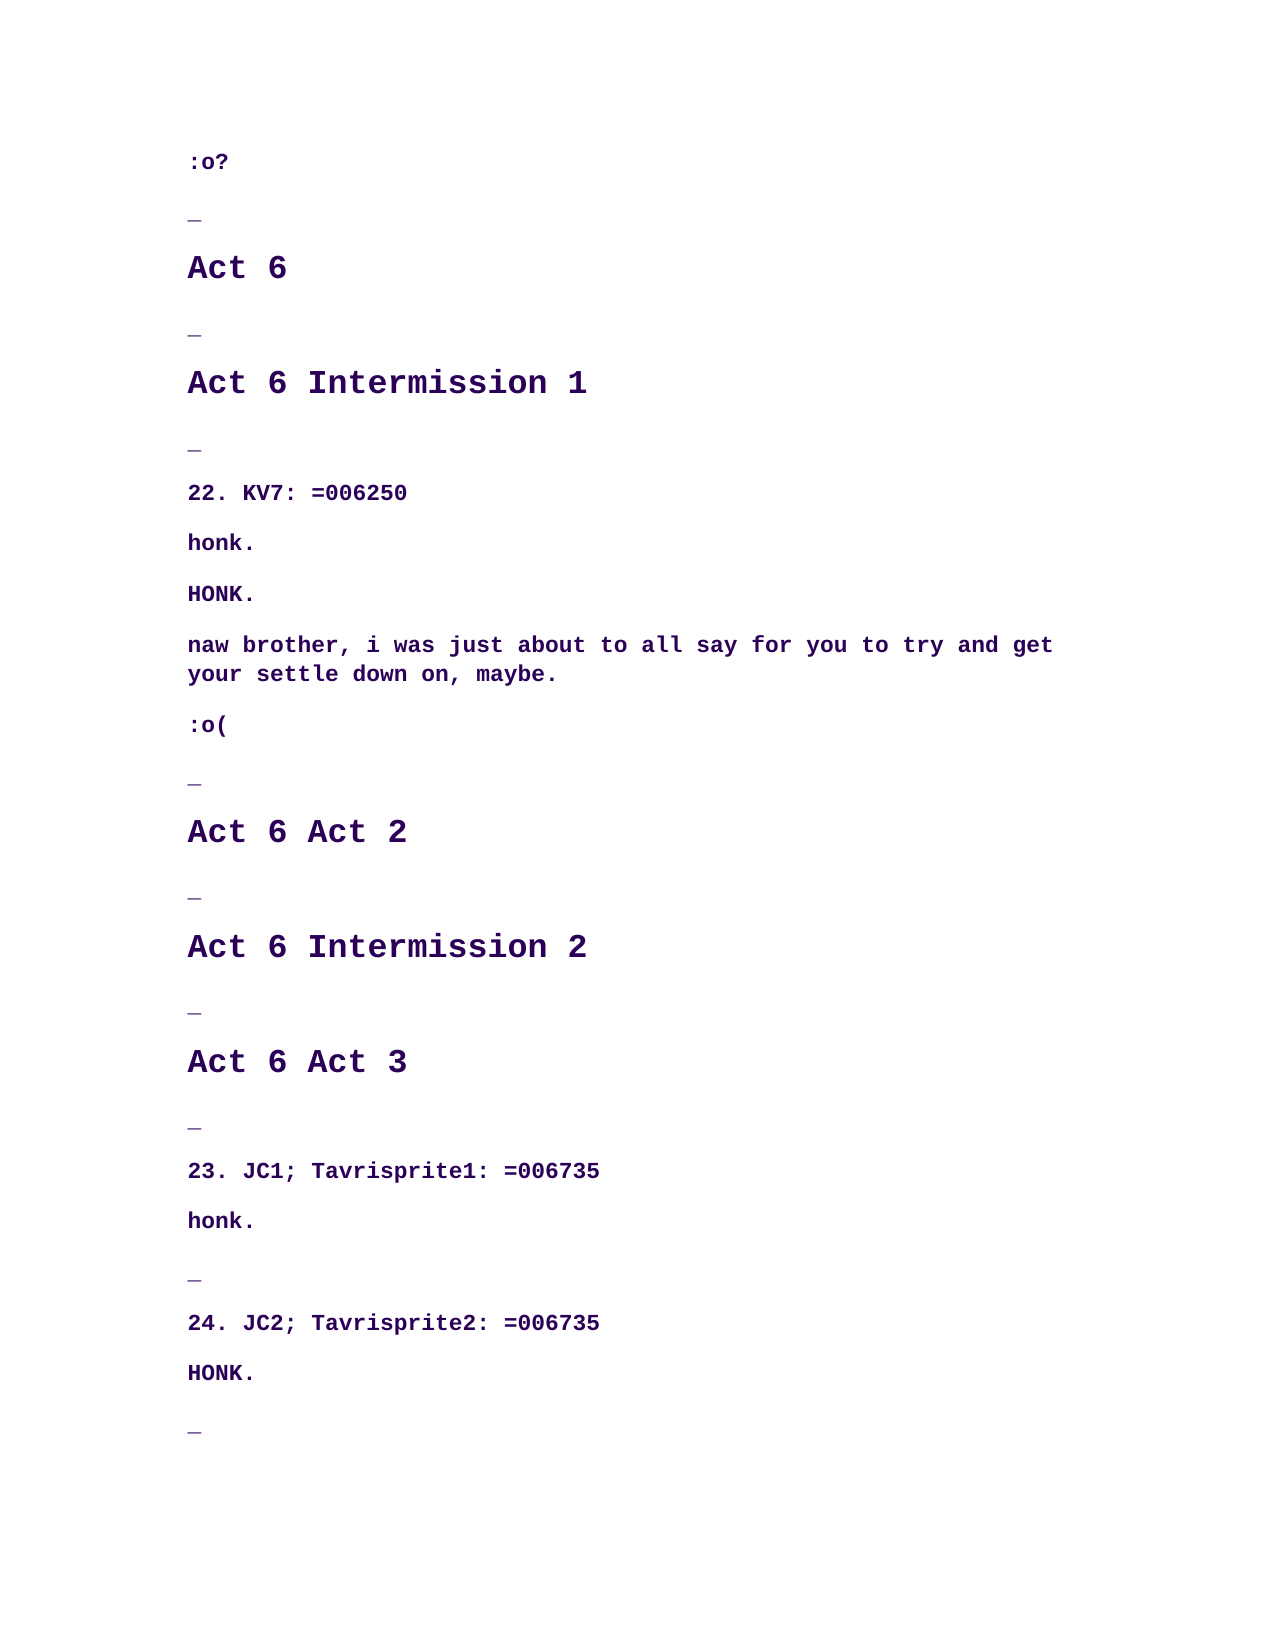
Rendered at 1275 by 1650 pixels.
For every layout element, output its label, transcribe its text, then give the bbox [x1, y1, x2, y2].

text _ [187, 764, 1087, 790]
text HONK. [187, 1362, 1087, 1388]
text 22. KV7: =006250 [187, 481, 1087, 507]
text honk. [187, 532, 1087, 558]
text HONK. [187, 582, 1087, 608]
text 23. JC1; Tavrisprite1: =006735 [187, 1159, 1087, 1185]
text _ [187, 1109, 1087, 1134]
text _ [187, 201, 1087, 227]
text _ [187, 994, 1087, 1020]
text _ [187, 1261, 1087, 1286]
text Act 6 Intermission 2 [187, 929, 1087, 967]
text Act 6 Act 2 [187, 814, 1087, 852]
text Act 6 Act 3 [187, 1044, 1087, 1082]
text Act 6 Intermission 1 [187, 366, 1087, 404]
text _ [187, 430, 1087, 456]
text :o? [187, 150, 1087, 176]
text _ [187, 1412, 1087, 1438]
text 24. JC2; Tavrisprite2: =006735 [187, 1311, 1087, 1337]
text naw brother, i was just about to all say for you to try and get your settle down on, maybe. [187, 633, 1087, 689]
text honk. [187, 1210, 1087, 1236]
text :o( [187, 713, 1087, 739]
text Act 6 [187, 251, 1087, 289]
text _ [187, 316, 1087, 341]
text _ [187, 879, 1087, 905]
